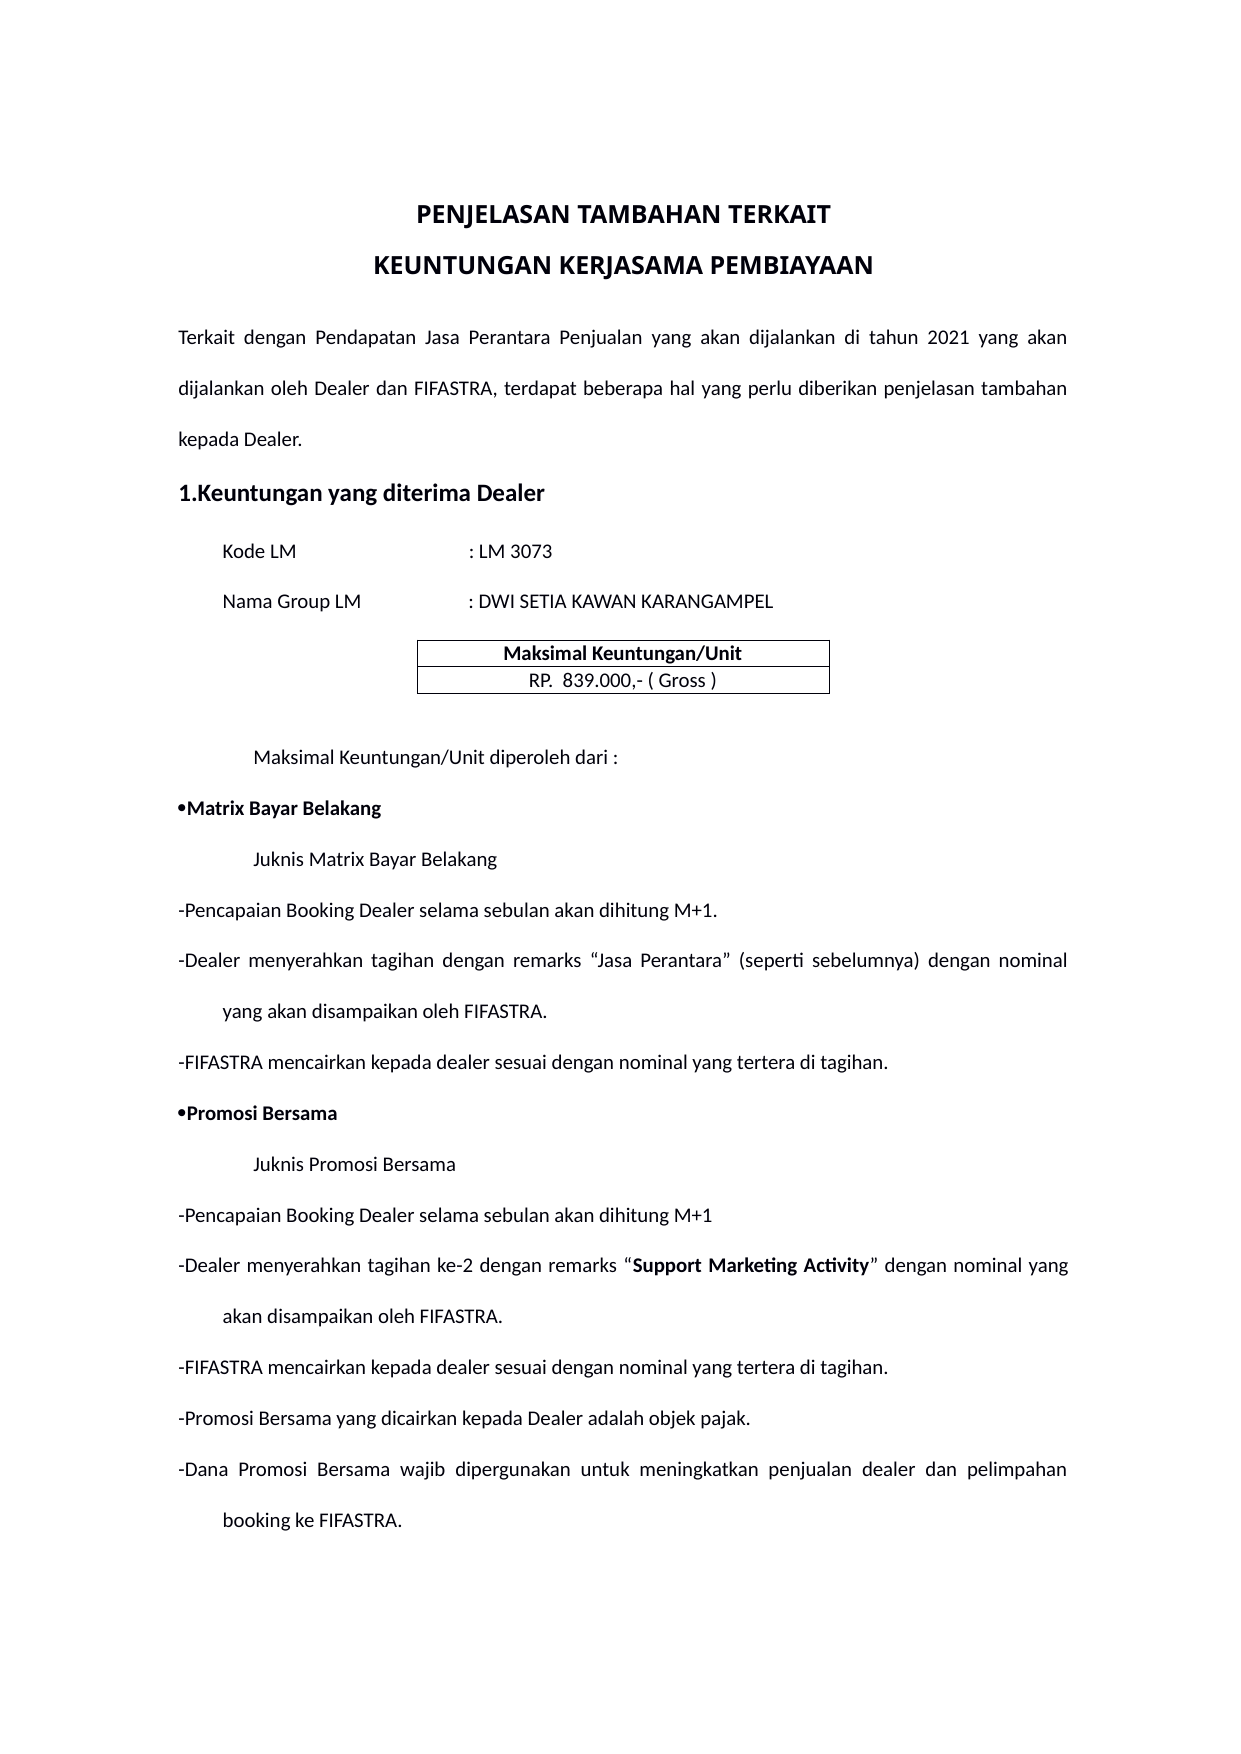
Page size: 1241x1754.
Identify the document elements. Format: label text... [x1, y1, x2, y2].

list Pencapaian Booking Dealer selama sebulan akan dihitung M+1 [178, 1202, 1069, 1227]
list Keuntungan yang diterima Dealer [178, 477, 1069, 507]
title PENJELASAN TAMBAHAN TERKAIT [178, 197, 1069, 231]
list Dealer menyerahkan tagihan dengan remarks “Jasa Perantara” (seperti sebelumnya) dengan nominal yang akan disampaikan oleh FIFASTRA. [178, 948, 1069, 1024]
list Matrix Bayar Belakang [178, 795, 1069, 821]
table_cell RP. 839.000,- ( Gross ) [418, 667, 829, 692]
list Promosi Bersama yang dicairkan kepada Dealer adalah objek pajak. [178, 1405, 1069, 1431]
text Nama Group LM : DWI SETIA KAWAN KARANGAMPEL [222, 589, 1069, 614]
text Juknis Promosi Bersama [253, 1151, 1069, 1176]
list FIFASTRA mencairkan kepada dealer sesuai dengan nominal yang tertera di tagihan. [178, 1049, 1069, 1075]
text Kode LM : LM 3073 [222, 538, 1069, 563]
list Dealer menyerahkan tagihan ke-2 dengan remarks “Support Marketing Activity” dengan nominal yang akan disampaikan oleh FIFASTRA. [178, 1253, 1069, 1329]
list Dana Promosi Bersama wajib dipergunakan untuk meningkatkan penjualan dealer dan pelimpahan booking ke FIFASTRA. [178, 1456, 1069, 1532]
text Maksimal Keuntungan/Unit diperoleh dari : [253, 744, 1069, 770]
list Promosi Bersama [178, 1100, 1069, 1126]
text Juknis Matrix Bayar Belakang [253, 846, 1069, 871]
list Pencapaian Booking Dealer selama sebulan akan dihitung M+1. [178, 897, 1069, 922]
table_header Maksimal Keuntungan/Unit [418, 641, 829, 666]
title KEUNTUNGAN KERJASAMA PEMBIAYAAN [178, 248, 1069, 282]
list FIFASTRA mencairkan kepada dealer sesuai dengan nominal yang tertera di tagihan. [178, 1354, 1069, 1380]
text Terkait dengan Pendapatan Jasa Perantara Penjualan yang akan dijalankan di tahun 2021 yang akan dijalankan oleh Dealer dan FIFASTRA, terdapat beberapa hal yang perlu diberikan penjelasan tambahan kepada Dealer. [178, 324, 1069, 451]
